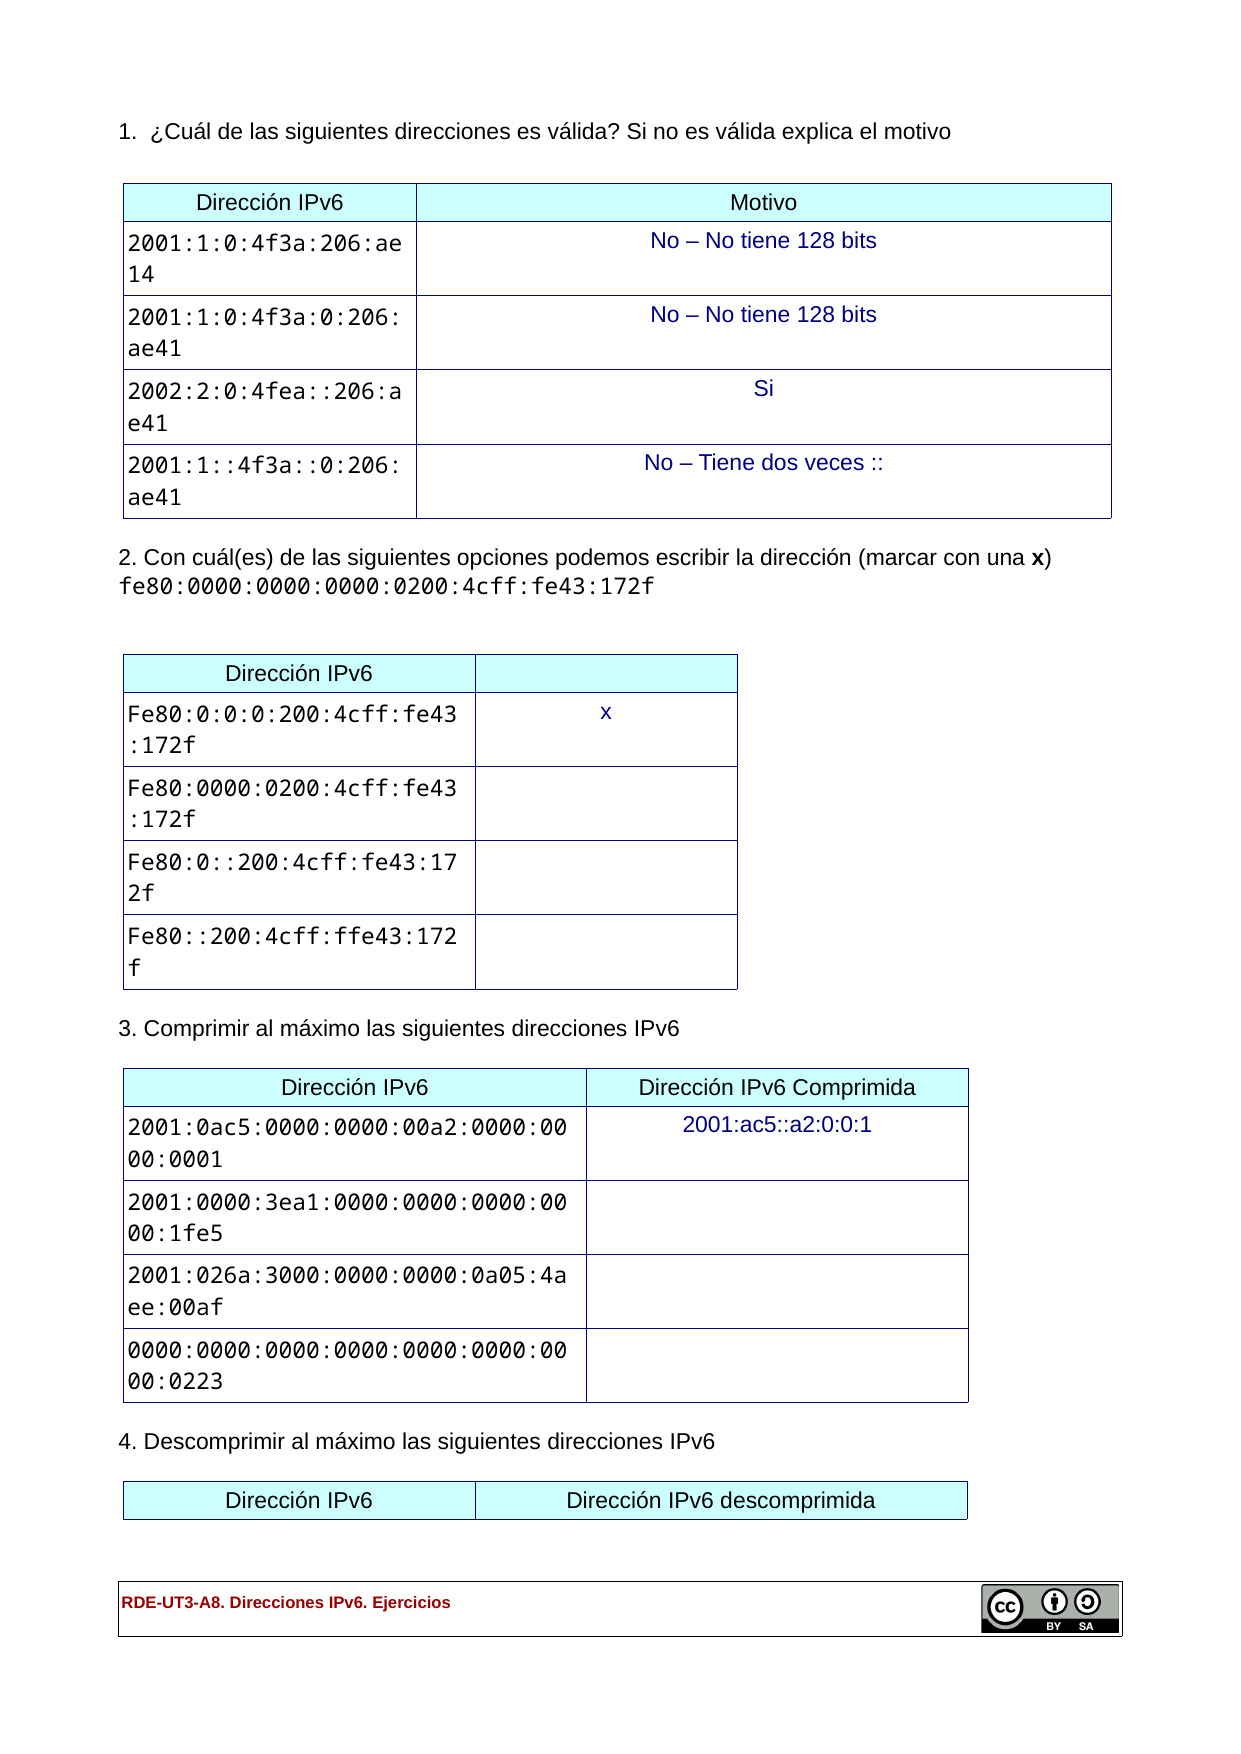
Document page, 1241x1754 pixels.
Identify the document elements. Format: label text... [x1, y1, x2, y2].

table_cell 2001:026a:3000:0000:0000:0a05:4aee:00af [124, 1255, 586, 1328]
table_cell 2001:0000:3ea1:0000:0000:0000:0000:1fe5 [124, 1181, 586, 1254]
table_cell 2001:ac5::a2:0:0:1 [587, 1107, 968, 1179]
picture [981, 1584, 1119, 1633]
table_header Dirección IPv6 descomprimida [476, 1482, 967, 1519]
text 2. Con cuál(es) de las siguientes opciones podemos escribir la dirección (marcar con una x) fe80:0000:0000:0000:0200:4cff:fe43:172f [118, 544, 1122, 602]
table_cell 2001:1::4f3a::0:206:ae41 [124, 445, 416, 517]
table_header Dirección IPv6 [124, 1482, 475, 1519]
table_cell [587, 1181, 968, 1254]
text 4. Descomprimir al máximo las siguientes direcciones IPv6 [118, 1428, 1122, 1454]
table_cell [476, 841, 737, 914]
table_cell 2001:0ac5:0000:0000:00a2:0000:0000:0001 [124, 1107, 586, 1179]
table_header Dirección IPv6 [124, 655, 475, 692]
table_cell Fe80:0:0:0:200:4cff:fe43:172f [124, 693, 475, 766]
table_cell No – No tiene 128 bits [417, 222, 1111, 295]
table_cell x [476, 693, 737, 766]
text 3. Comprimir al máximo las siguientes direcciones IPv6 [118, 1015, 1122, 1041]
text 1. ¿Cuál de las siguientes direcciones es válida? Si no es válida explica el motivo [118, 118, 1122, 144]
table_header Dirección IPv6 [124, 184, 416, 221]
table_cell 2001:1:0:4f3a:206:ae14 [124, 222, 416, 295]
table_cell No – No tiene 128 bits [417, 296, 1111, 369]
table_header Dirección IPv6 Comprimida [587, 1069, 968, 1106]
table_cell Si [417, 370, 1111, 443]
table_cell [587, 1255, 968, 1328]
table_cell Fe80::200:4cff:ffe43:172f [124, 915, 475, 988]
table_cell [587, 1329, 968, 1402]
table_cell Fe80:0000:0200:4cff:fe43:172f [124, 767, 475, 840]
table_cell [476, 915, 737, 988]
table_cell 2001:1:0:4f3a:0:206:ae41 [124, 296, 416, 369]
table_header Dirección IPv6 [124, 1069, 586, 1106]
table_cell 2002:2:0:4fea::206:ae41 [124, 370, 416, 443]
table_cell [476, 767, 737, 840]
table_cell Fe80:0::200:4cff:fe43:172f [124, 841, 475, 914]
table_header [476, 655, 737, 692]
table_cell No – Tiene dos veces :: [417, 445, 1111, 517]
table_header Motivo [417, 184, 1111, 221]
table_cell 0000:0000:0000:0000:0000:0000:0000:0223 [124, 1329, 586, 1402]
